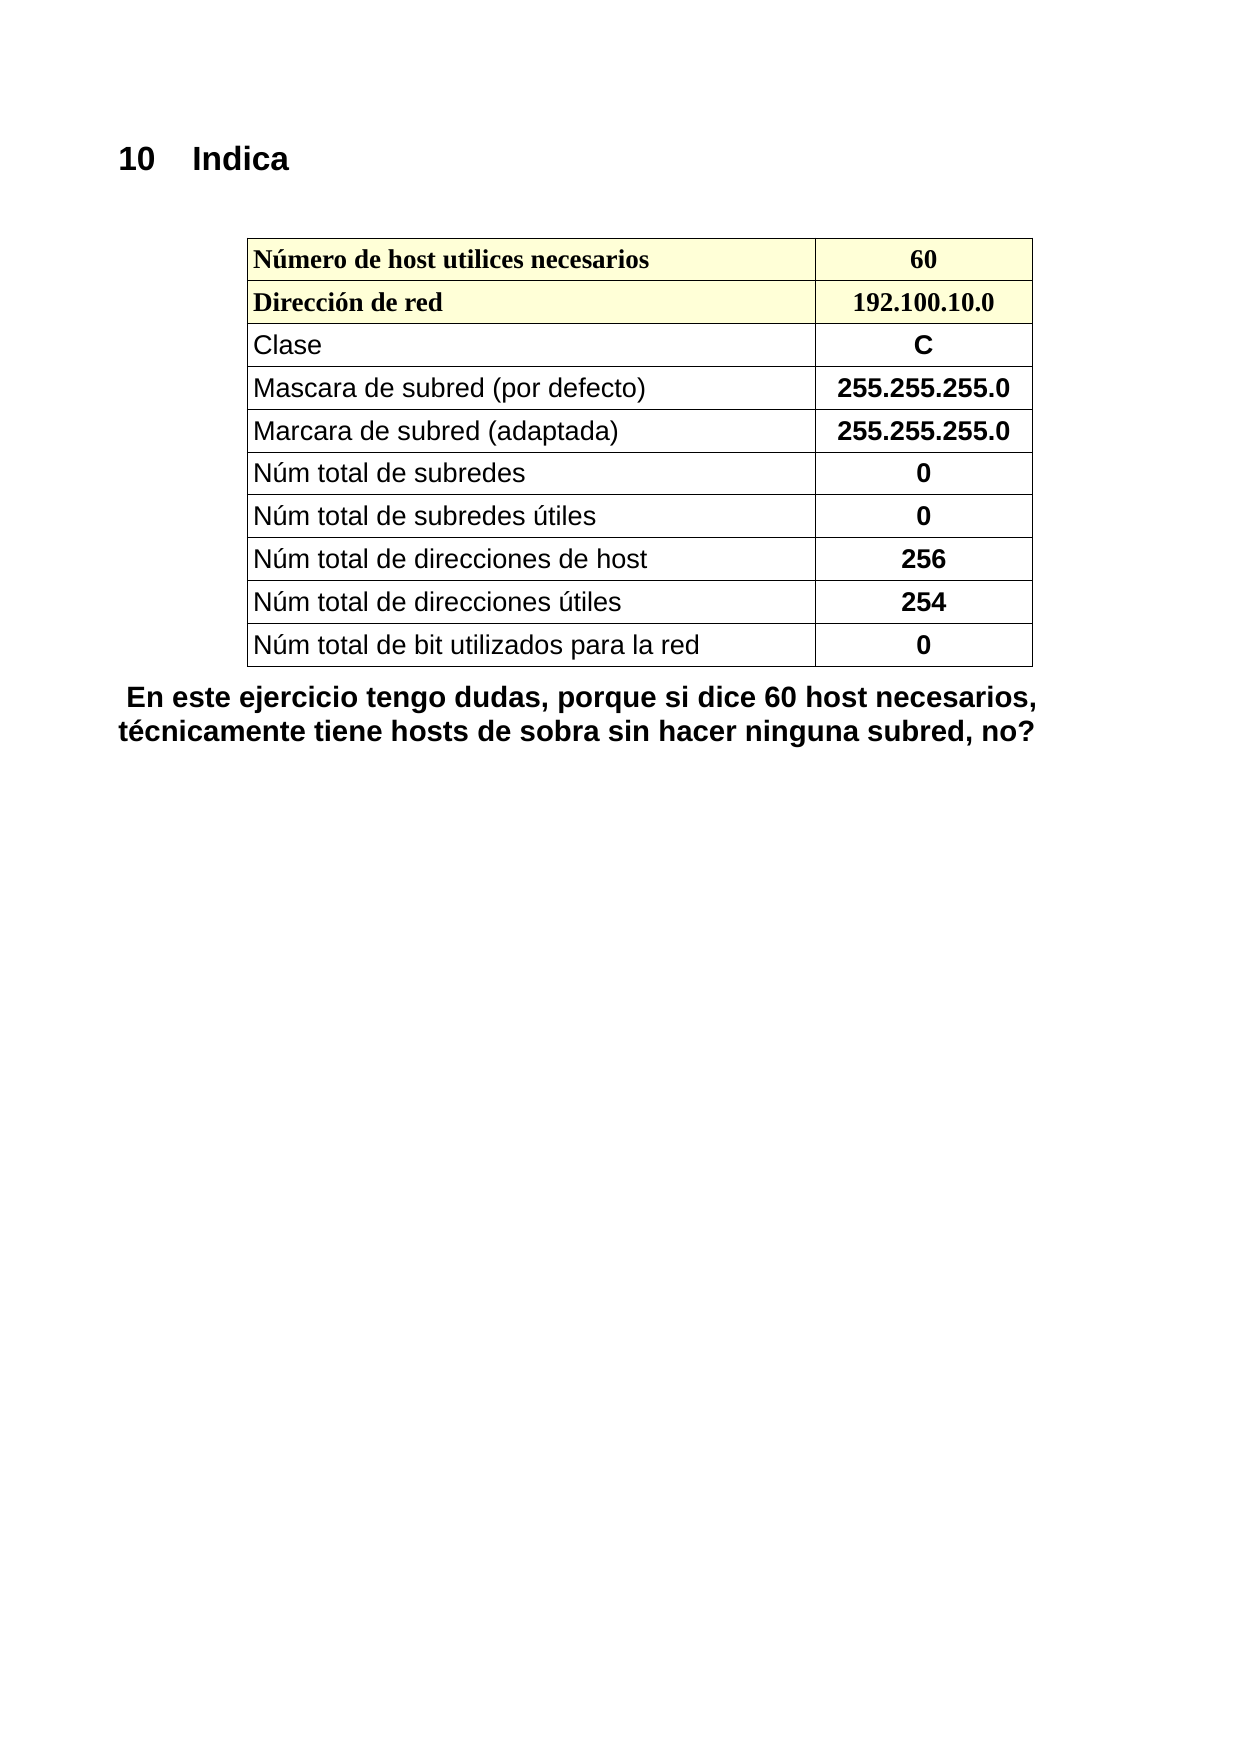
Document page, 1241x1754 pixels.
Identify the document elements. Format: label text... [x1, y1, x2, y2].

subtitle En este ejercicio tengo dudas, porque si dice 60 host necesarios, técnicamente tiene hosts de sobra sin hacer ninguna subred, no? [118, 680, 1122, 748]
table_cell Núm total de subredes [248, 453, 815, 494]
table_cell 0 [816, 624, 1032, 666]
table_cell 0 [816, 453, 1032, 494]
table_cell 0 [816, 495, 1032, 537]
table_cell 254 [816, 581, 1032, 623]
table_cell 256 [816, 538, 1032, 580]
table_cell Marcara de subred (adaptada) [248, 410, 815, 452]
table_cell 255.255.255.0 [816, 410, 1032, 452]
table_cell 192.100.10.0 [816, 281, 1032, 323]
subtitle Indica [118, 139, 1122, 178]
table_cell Clase [248, 324, 815, 366]
table_header Número de host utilices necesarios [248, 239, 815, 280]
table_cell Dirección de red [248, 281, 815, 323]
table_header 60 [816, 239, 1032, 280]
table_cell 255.255.255.0 [816, 367, 1032, 409]
table_cell Núm total de direcciones de host [248, 538, 815, 580]
table_cell Mascara de subred (por defecto) [248, 367, 815, 409]
table_cell Núm total de bit utilizados para la red [248, 624, 815, 666]
table_cell Núm total de direcciones útiles [248, 581, 815, 623]
table_cell Núm total de subredes útiles [248, 495, 815, 537]
table_cell C [816, 324, 1032, 366]
